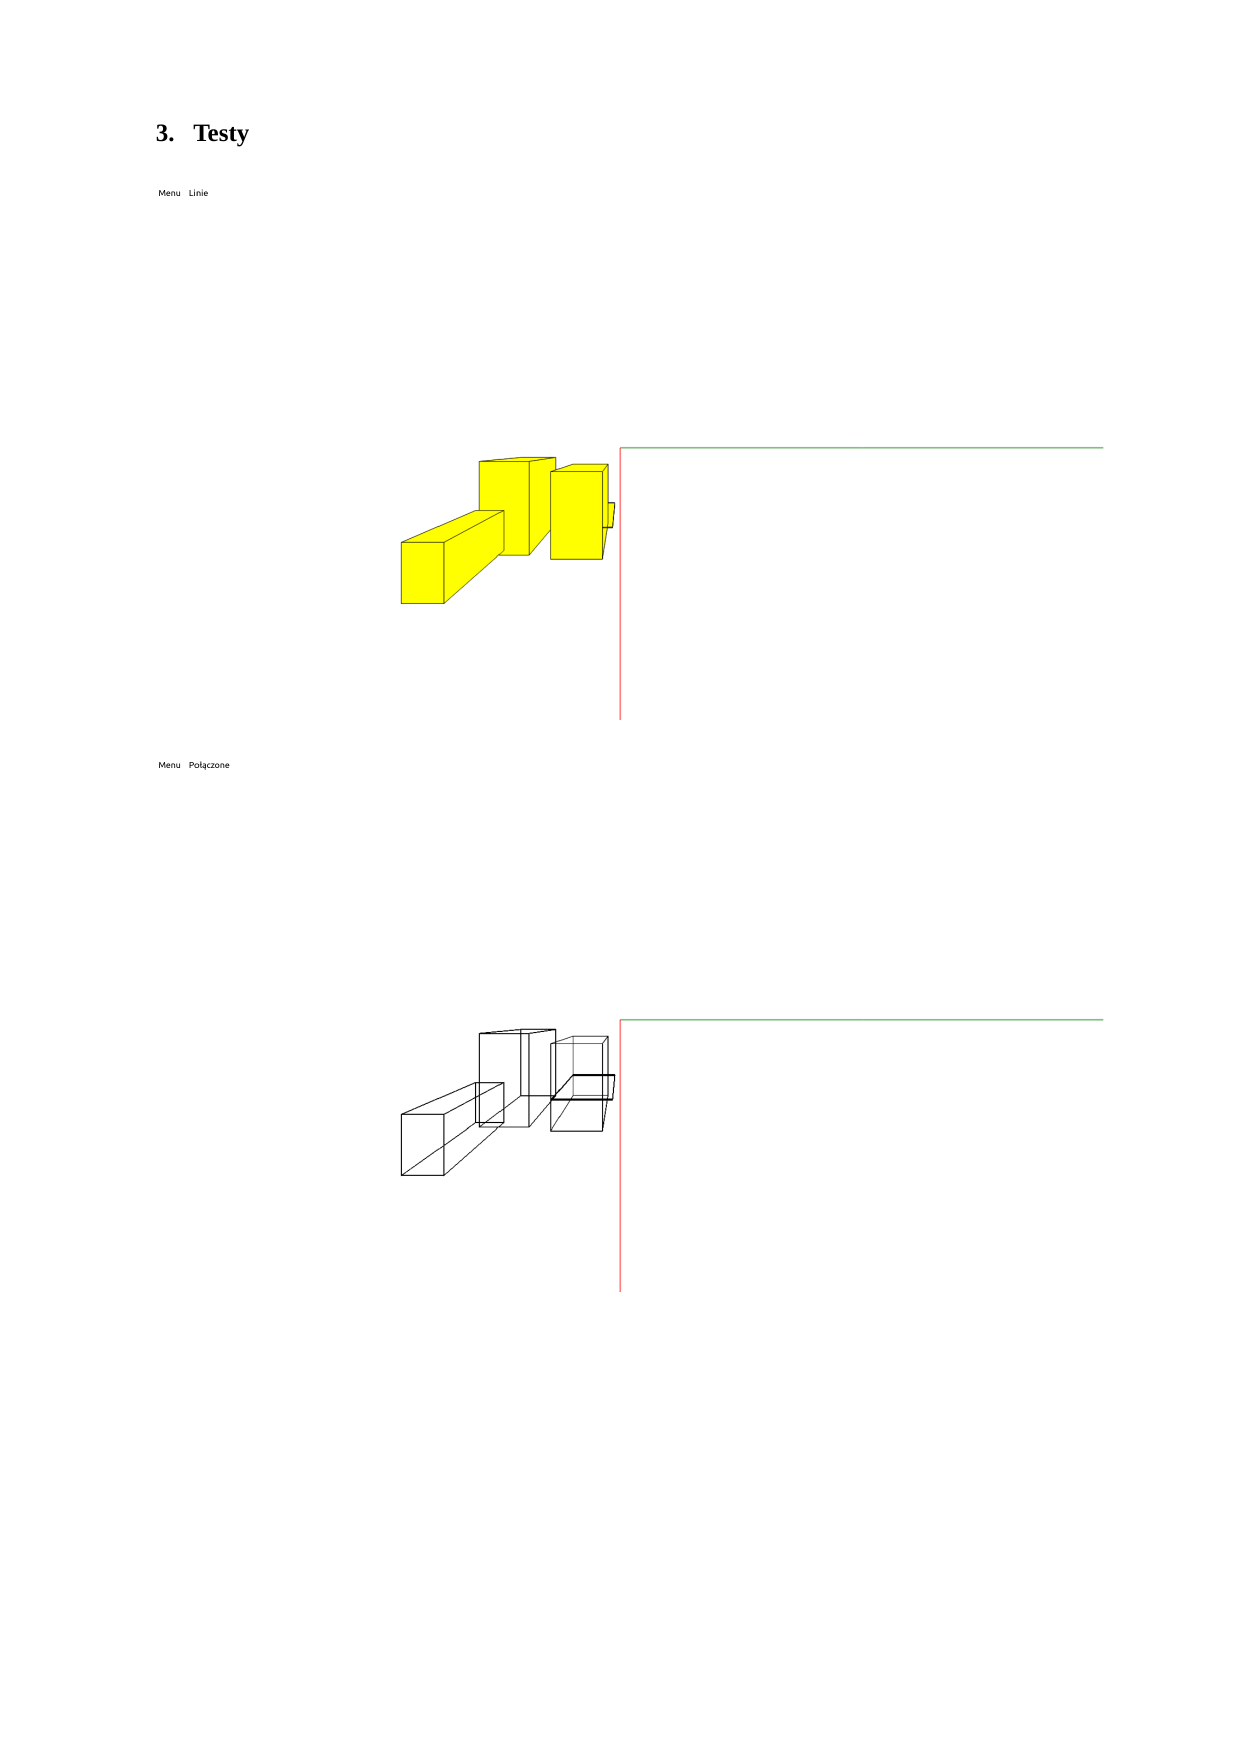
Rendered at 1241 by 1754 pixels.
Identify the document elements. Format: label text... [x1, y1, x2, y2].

picture [136, 175, 1104, 720]
list Testy [156, 118, 1122, 147]
picture [136, 747, 1104, 1292]
